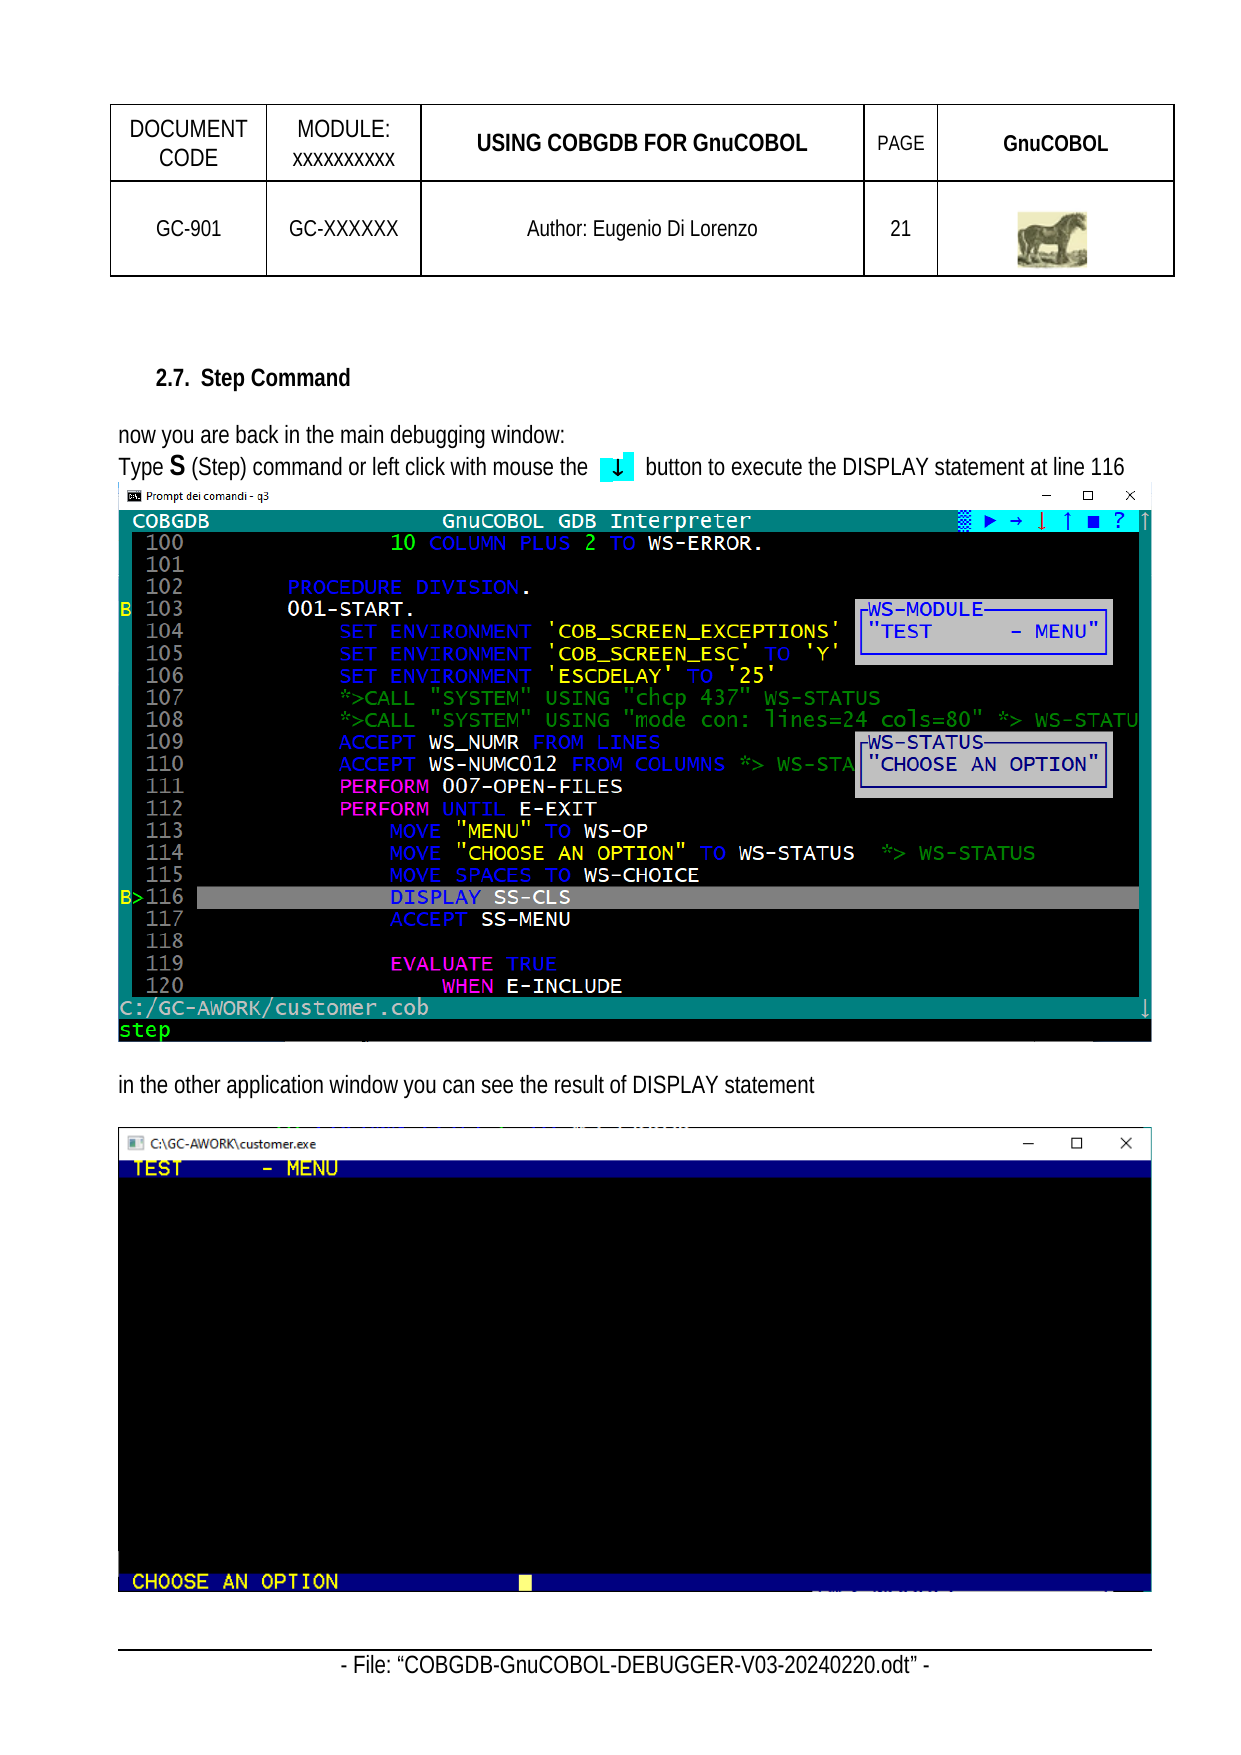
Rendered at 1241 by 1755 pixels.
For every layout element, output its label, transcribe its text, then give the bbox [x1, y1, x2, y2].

text Type S (Step) command or left click with mouse the  button to execute the DISPLAY statement at line 116 [118, 448, 1152, 482]
text in the other application window you can see the result of DISPLAY statement [118, 1070, 1152, 1099]
text now you are back in the main debugging window: [118, 420, 1152, 448]
subtitle Step Command [156, 362, 1152, 391]
